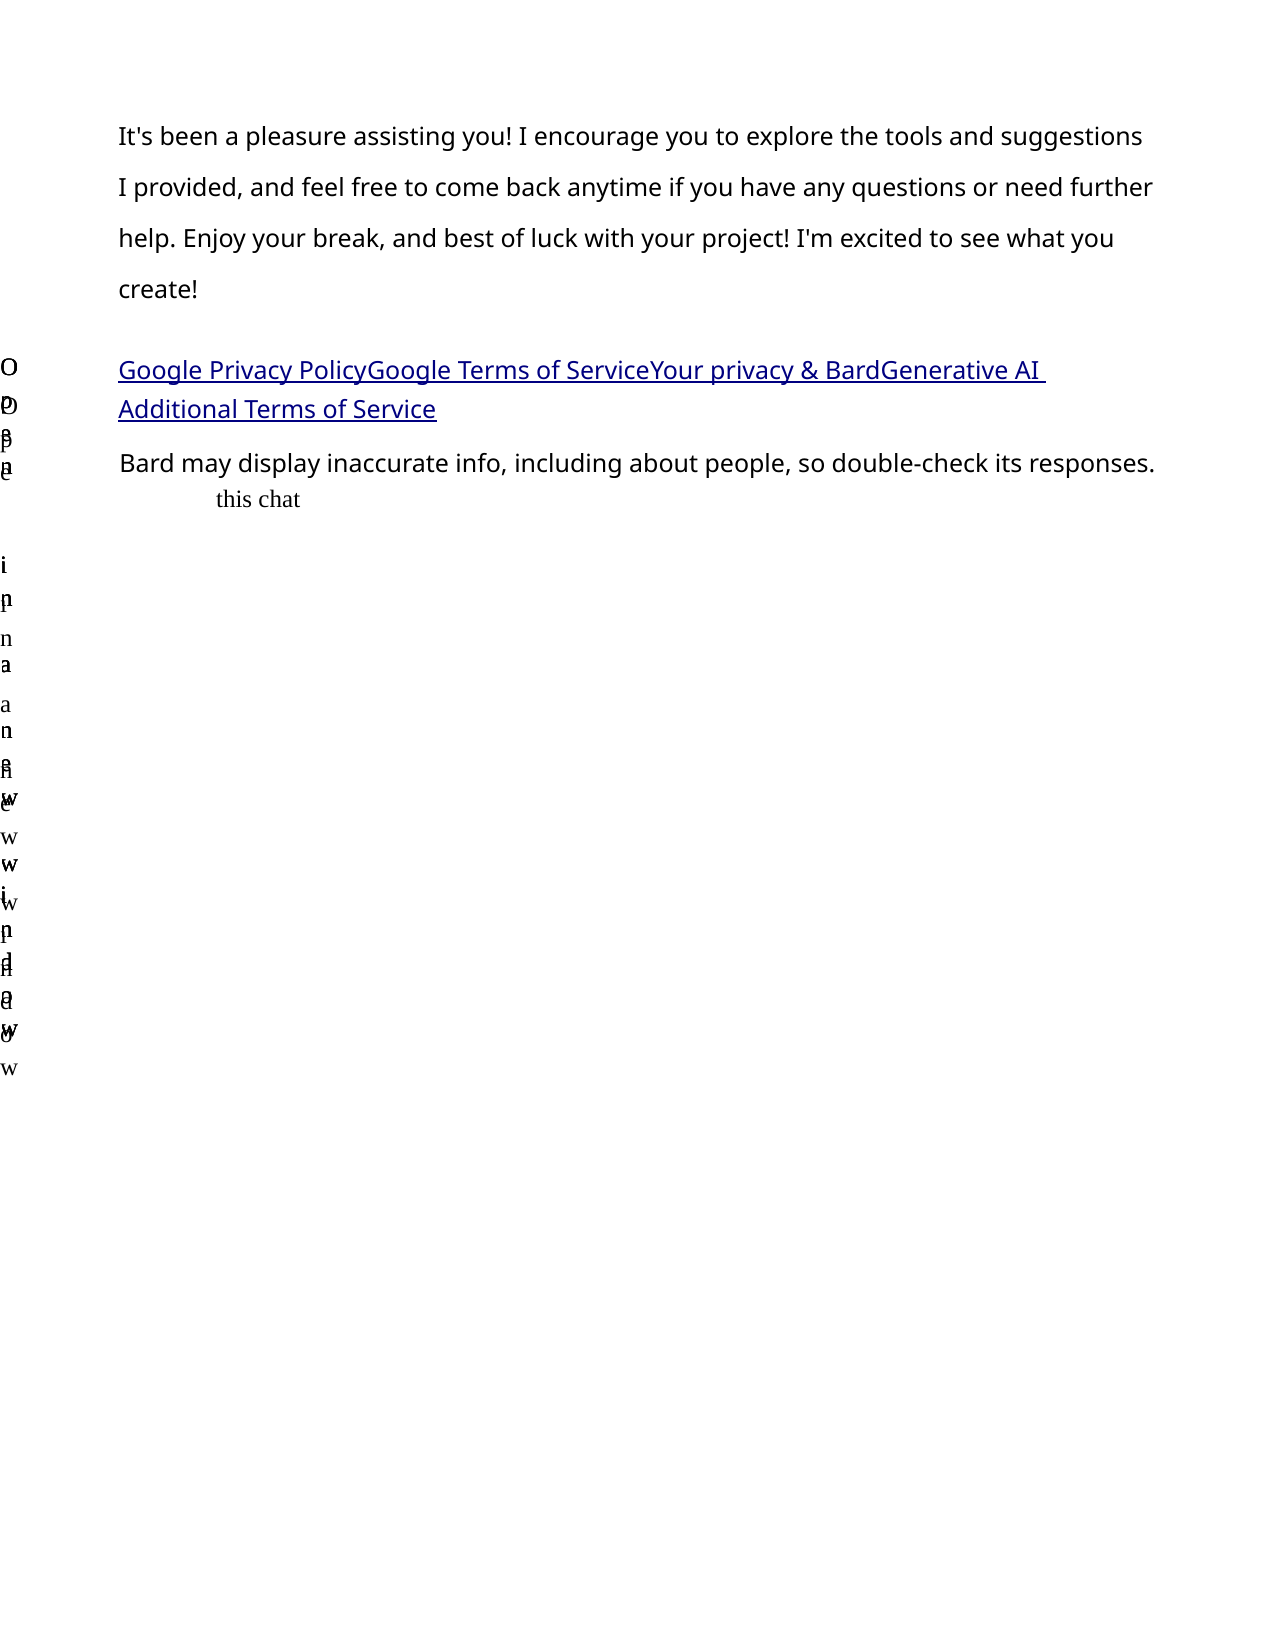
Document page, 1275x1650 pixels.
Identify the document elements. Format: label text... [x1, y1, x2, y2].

text It's been a pleasure assisting you! I encourage you to explore the tools and suggestions I provided, and feel free to come back anytime if you have any questions or need further help. Enjoy your break, and best of luck with your project! I'm excited to see what you create! [118, 118, 1157, 305]
text Continue this chat [0, 484, 1157, 547]
text Google Privacy PolicyGoogle Terms of ServiceYour privacy & BardGenerative AI Additional Terms of Service [118, 352, 1157, 426]
text Bard may display inaccurate info, including about people, so double-check its responses. [118, 445, 1157, 479]
